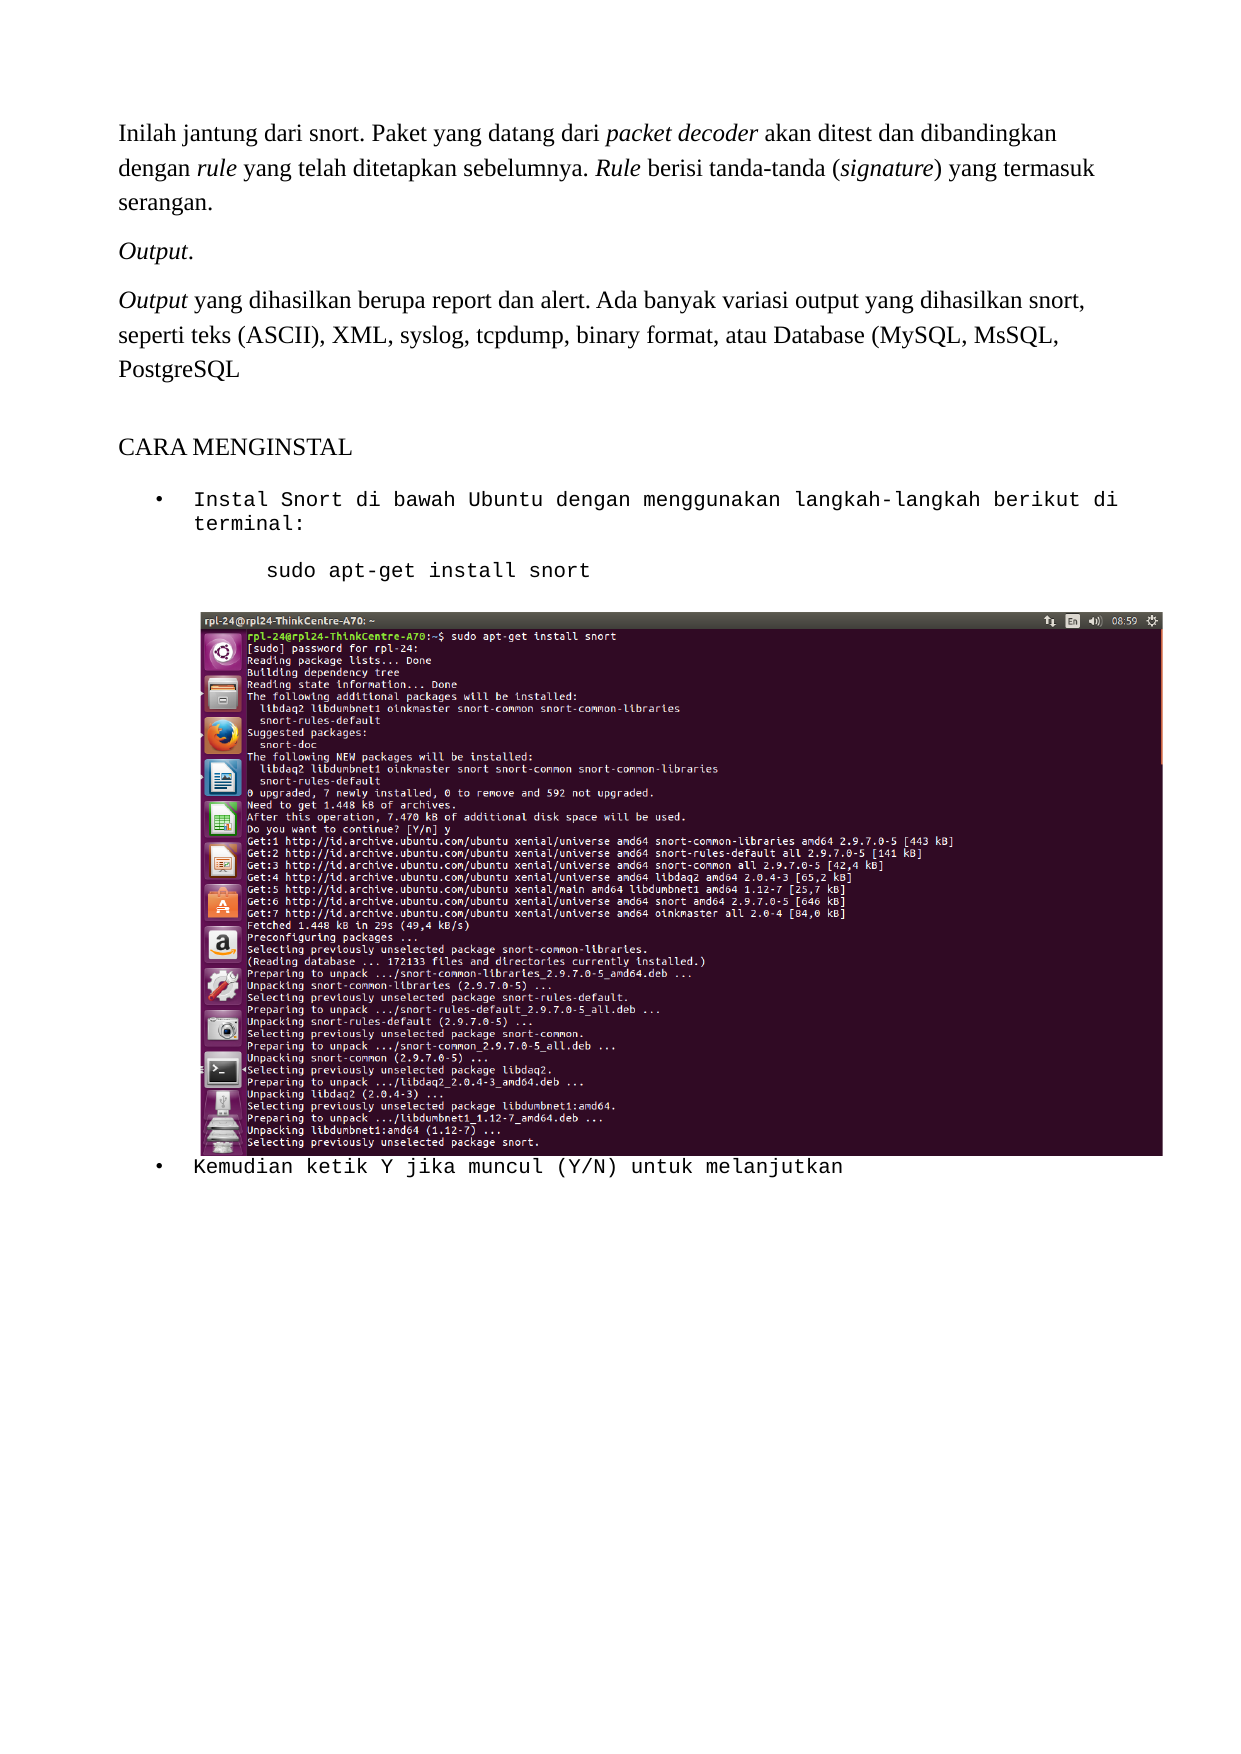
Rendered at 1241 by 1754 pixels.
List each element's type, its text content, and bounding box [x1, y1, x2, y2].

text Output. [118, 236, 1122, 265]
text sudo apt-get install snort [118, 560, 1122, 584]
text Output yang dihasilkan berupa report dan alert. Ada banyak variasi output yang dihasilkan snort, seperti teks (ASCII), XML, syslog, tcpdump, binary format, atau Database (MySQL, MsSQL, PostgreSQL [118, 285, 1122, 383]
list Kemudian ketik Y jika muncul (Y/N) untuk melanjutkan [156, 1109, 1122, 1179]
list Instal Snort di bawah Ubuntu dengan menggunakan langkah-langkah berikut di terminal: [156, 489, 1122, 537]
text CARA MENGINSTAL [118, 432, 1122, 461]
text Inilah jantung dari snort. Paket yang datang dari packet decoder akan ditest dan dibandingkan dengan rule yang telah ditetapkan sebelumnya. Rule berisi tanda-tanda (signature) yang termasuk serangan. [118, 118, 1122, 216]
picture [200, 612, 1163, 1156]
